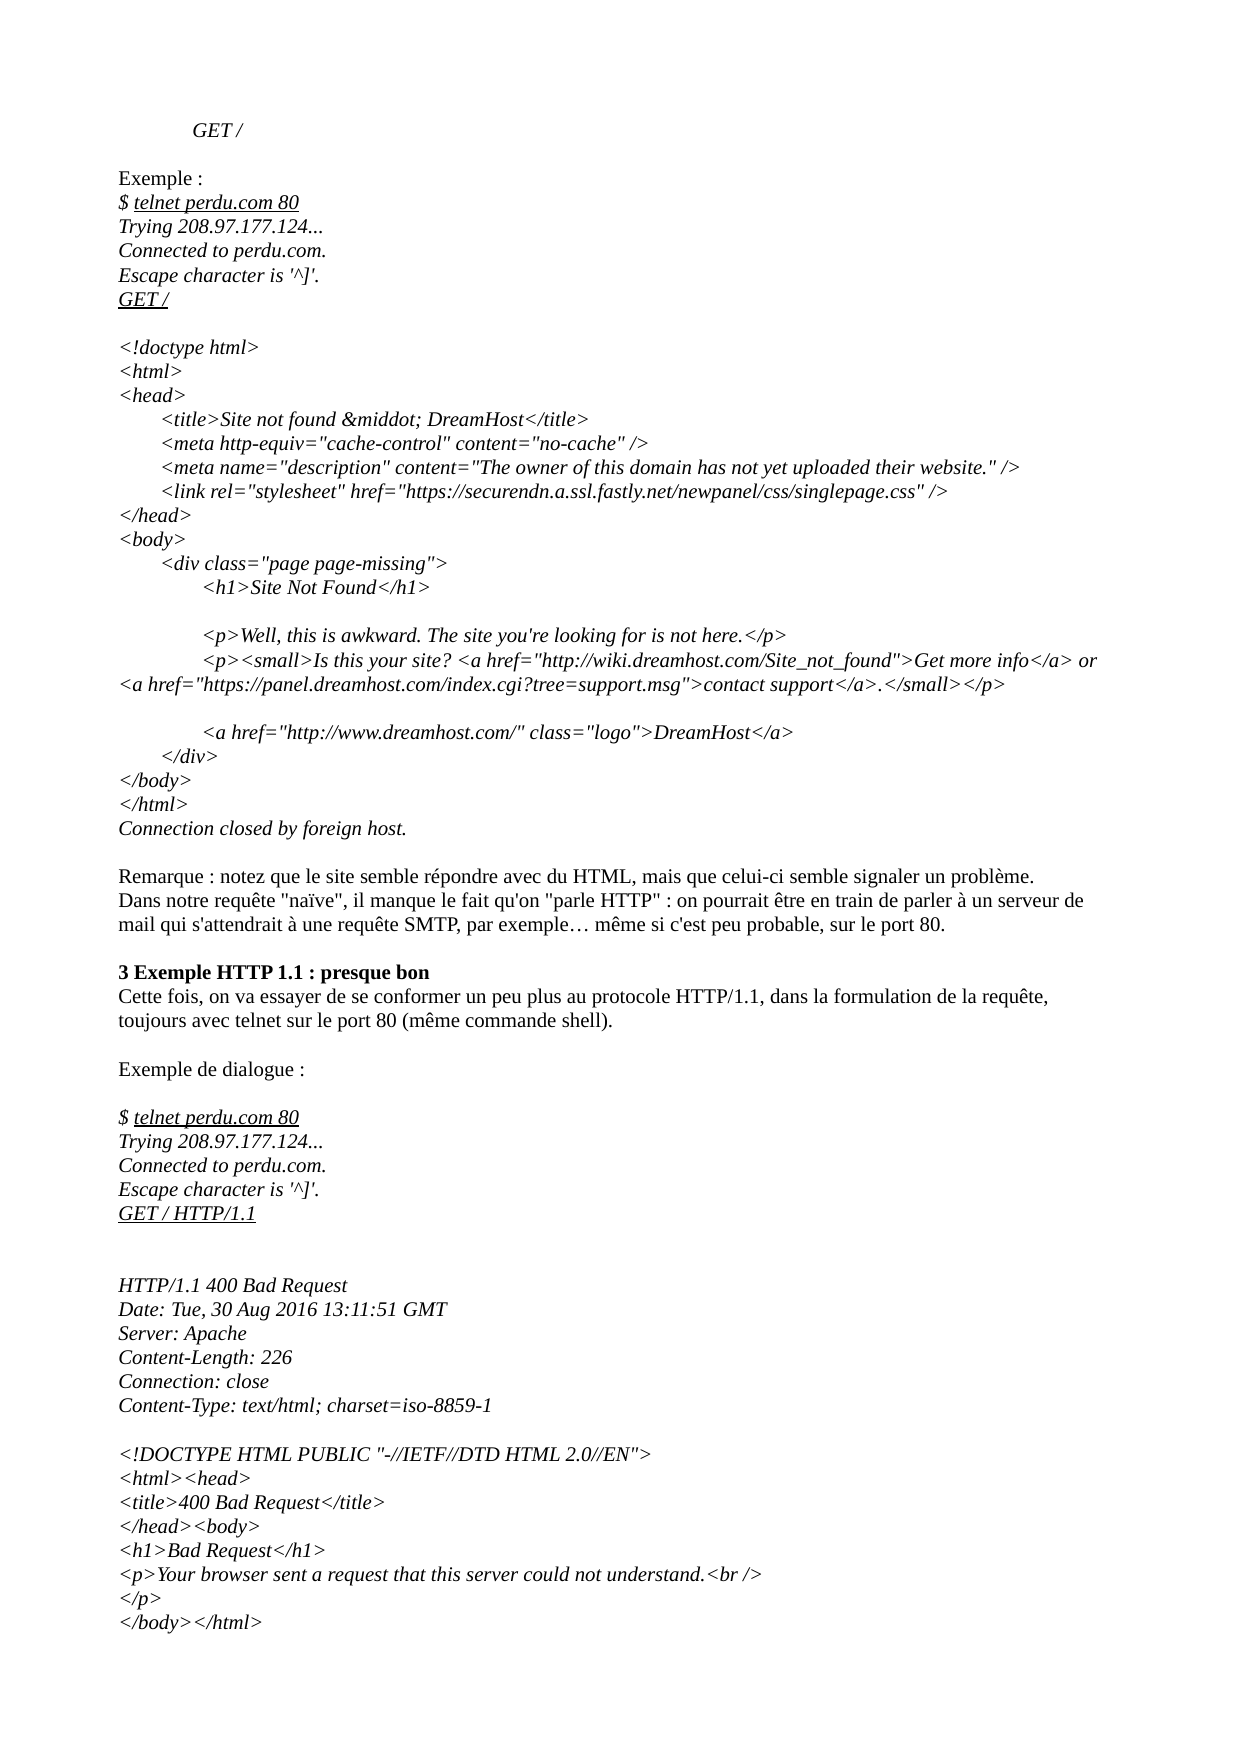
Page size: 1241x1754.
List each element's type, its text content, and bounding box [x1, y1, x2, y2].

text <link rel="stylesheet" href="https://securendn.a.ssl.fastly.net/newpanel/css/singlepage.css" /> [118, 479, 1122, 503]
text Date: Tue, 30 Aug 2016 13:11:51 GMT [118, 1297, 1122, 1321]
text <html> [118, 359, 1122, 383]
text GET / [118, 287, 1122, 311]
text HTTP/1.1 400 Bad Request [118, 1273, 1122, 1297]
text <!DOCTYPE HTML PUBLIC "-//IETF//DTD HTML 2.0//EN"> [118, 1442, 1122, 1466]
text Content-Type: text/html; charset=iso-8859-1 [118, 1393, 1122, 1417]
text </body> [118, 768, 1122, 792]
text <html><head> [118, 1466, 1122, 1490]
text Trying 208.97.177.124... [118, 1129, 1122, 1153]
text GET / [118, 118, 1122, 142]
text <h1>Site Not Found</h1> [118, 575, 1122, 599]
text </div> [118, 744, 1122, 768]
text Exemple de dialogue : [118, 1057, 1122, 1081]
text Connection: close [118, 1369, 1122, 1393]
text <meta name="description" content="The owner of this domain has not yet uploaded their website." /> [118, 455, 1122, 479]
text GET / HTTP/1.1 [118, 1201, 1122, 1225]
text Escape character is '^]'. [118, 1177, 1122, 1201]
text Server: Apache [118, 1321, 1122, 1345]
text <title>Site not found &middot; DreamHost</title> [118, 407, 1122, 431]
text Connection closed by foreign host. [118, 816, 1122, 840]
text <p>Well, this is awkward. The site you're looking for is not here.</p> [118, 623, 1122, 647]
text Exemple : [118, 166, 1122, 190]
text <h1>Bad Request</h1> [118, 1538, 1122, 1562]
text $ telnet perdu.com 80 [118, 190, 1122, 214]
text <title>400 Bad Request</title> [118, 1490, 1122, 1514]
text <p>Your browser sent a request that this server could not understand.<br /> [118, 1562, 1122, 1586]
text Connected to perdu.com. [118, 238, 1122, 262]
text Trying 208.97.177.124... [118, 214, 1122, 238]
text Dans notre requête "naïve", il manque le fait qu'on "parle HTTP" : on pourrait être en train de parler à un serveur de mail qui s'attendrait à une requête SMTP, par exemple… même si c'est peu probable, sur le port 80. [118, 888, 1122, 936]
text <div class="page page-missing"> [118, 551, 1122, 575]
text <meta http-equiv="cache-control" content="no-cache" /> [118, 431, 1122, 455]
text </head> [118, 503, 1122, 527]
text <p><small>Is this your site? <a href="http://wiki.dreamhost.com/Site_not_found">Get more info</a> or <a href="https://panel.dreamhost.com/index.cgi?tree=support.msg">contact support</a>.</small></p> [118, 647, 1122, 696]
text 3 Exemple HTTP 1.1 : presque bon [118, 960, 1122, 984]
text Cette fois, on va essayer de se conformer un peu plus au protocole HTTP/1.1, dans la formulation de la requête, toujours avec telnet sur le port 80 (même commande shell). [118, 984, 1122, 1032]
text <body> [118, 527, 1122, 551]
text Connected to perdu.com. [118, 1153, 1122, 1177]
text Escape character is '^]'. [118, 262, 1122, 287]
text </html> [118, 792, 1122, 816]
text <a href="http://www.dreamhost.com/" class="logo">DreamHost</a> [118, 720, 1122, 744]
text </body></html> [118, 1610, 1122, 1634]
text <!doctype html> [118, 335, 1122, 359]
text $ telnet perdu.com 80 [118, 1105, 1122, 1129]
text Content-Length: 226 [118, 1345, 1122, 1369]
text Remarque : notez que le site semble répondre avec du HTML, mais que celui-ci semble signaler un problème. [118, 864, 1122, 888]
text </head><body> [118, 1514, 1122, 1538]
text <head> [118, 383, 1122, 407]
text </p> [118, 1586, 1122, 1610]
